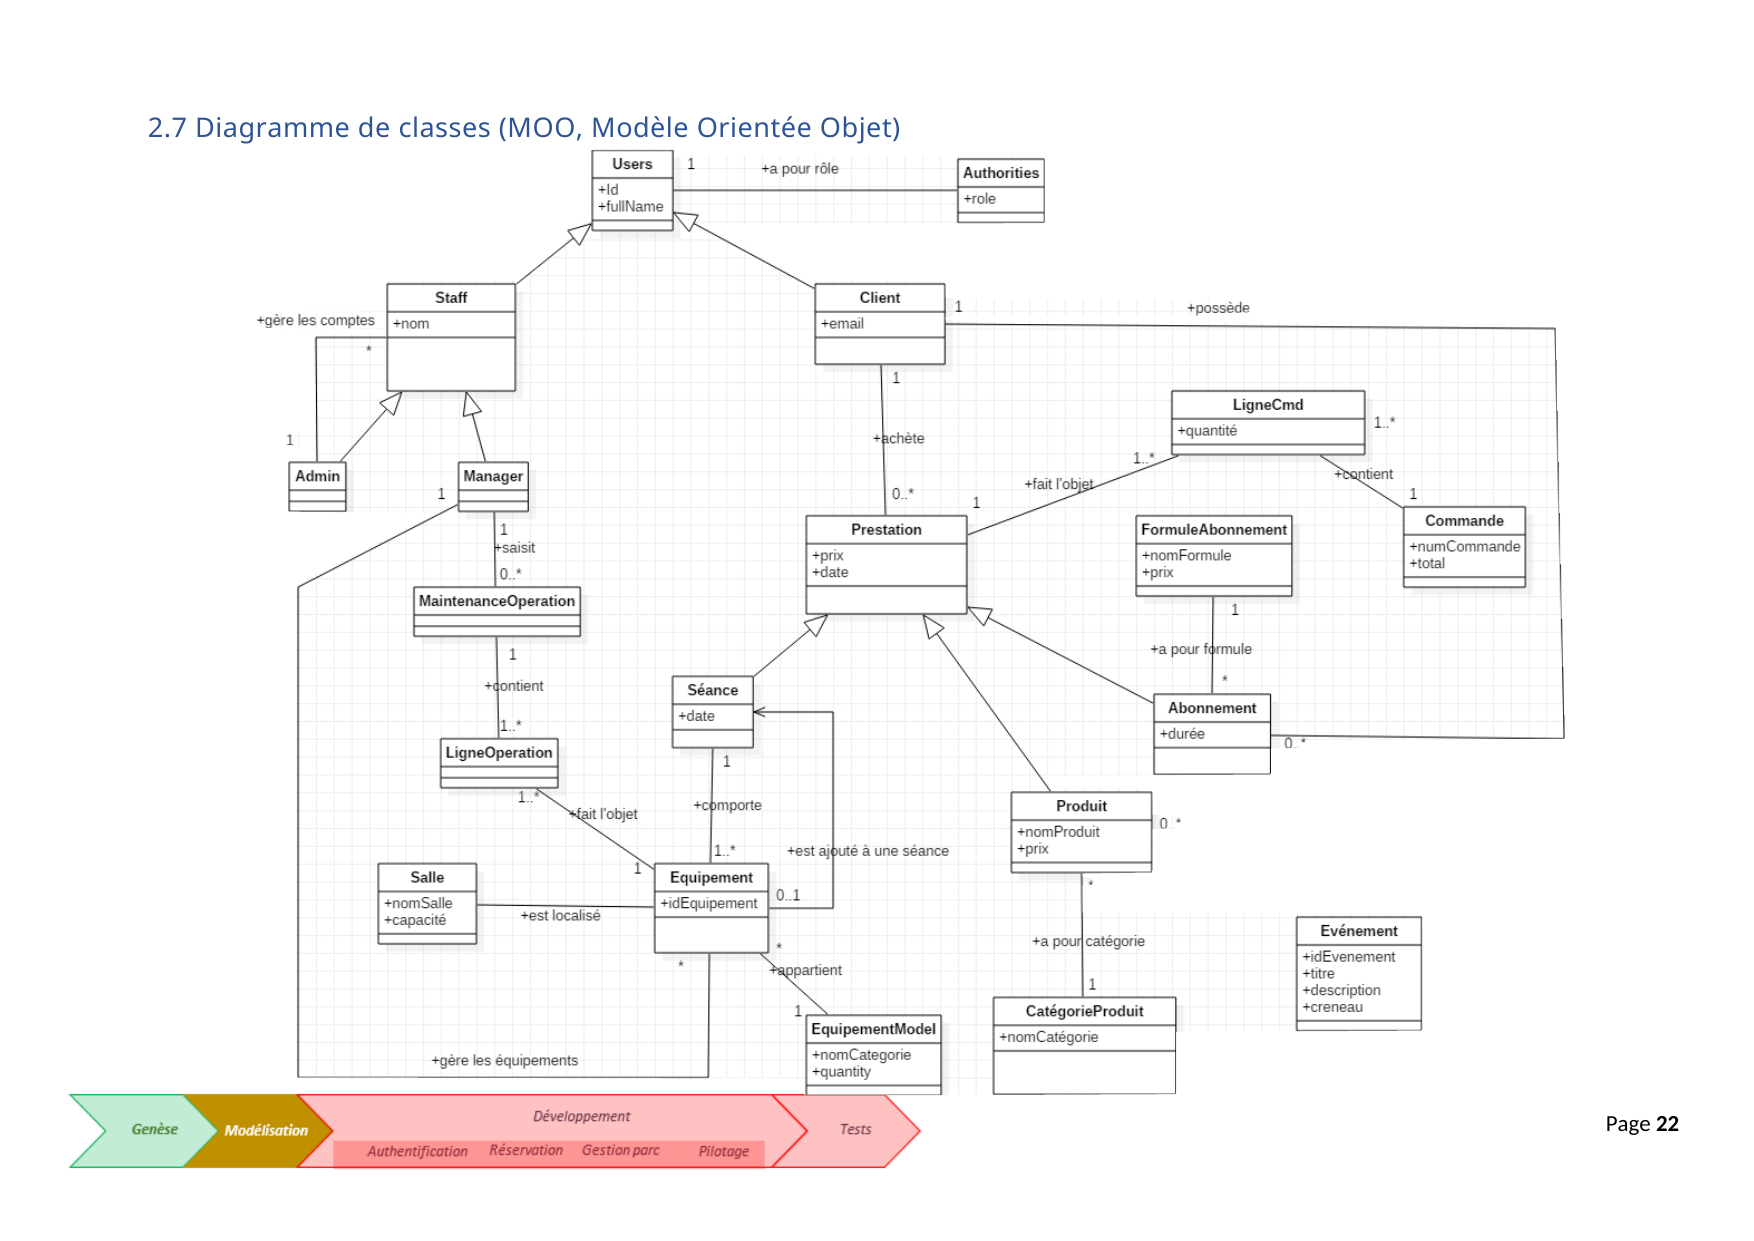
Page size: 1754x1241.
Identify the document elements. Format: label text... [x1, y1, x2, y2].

subtitle 2.7 Diagramme de classes (MOO, Modèle Orientée Objet) [148, 109, 1679, 146]
